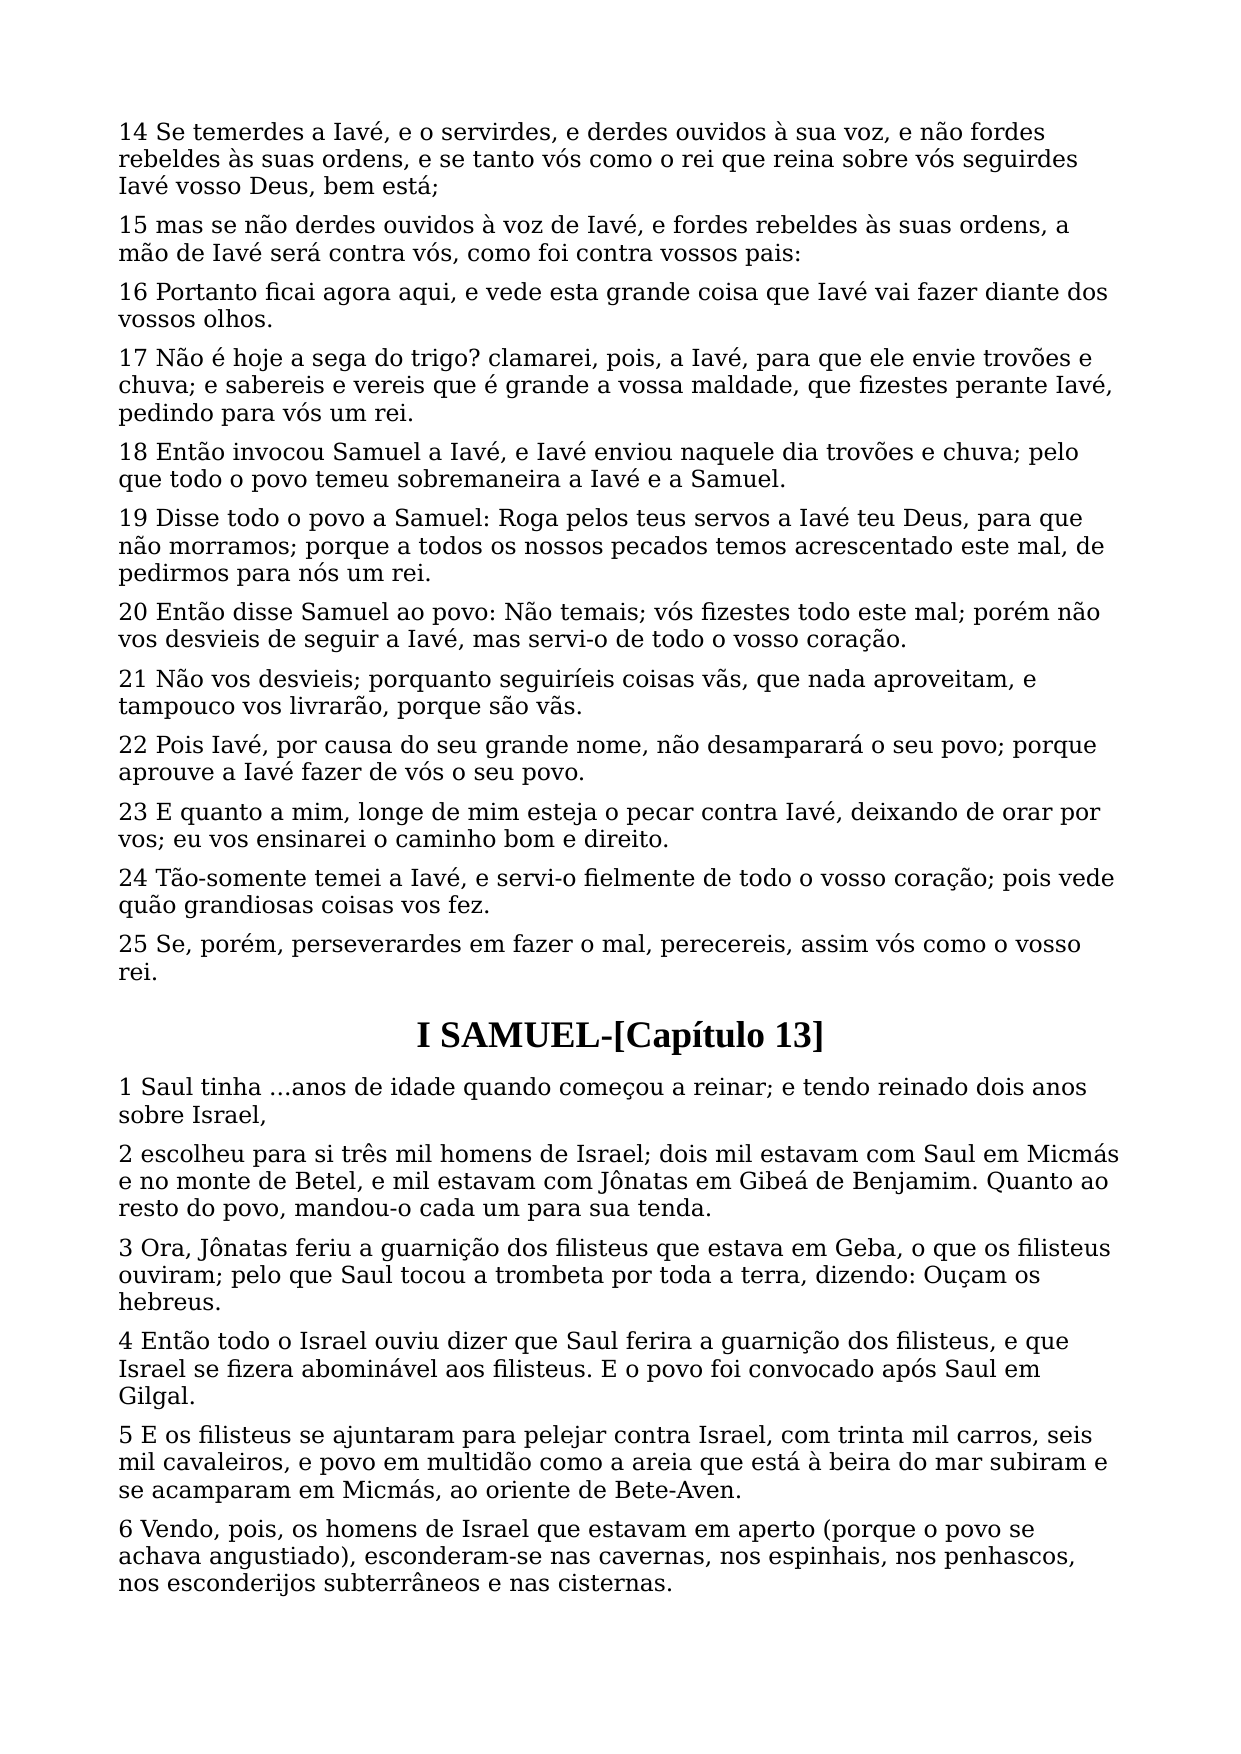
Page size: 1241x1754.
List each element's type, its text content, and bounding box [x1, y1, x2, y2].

text 16 Portanto ficai agora aqui, e vede esta grande coisa que Iavé vai fazer diante dos vossos olhos. [118, 278, 1122, 333]
text 14 Se temerdes a Iavé, e o servirdes, e derdes ouvidos à sua voz, e não fordes rebeldes às suas ordens, e se tanto vós como o rei que reina sobre vós seguirdes Iavé vosso Deus, bem está; [118, 118, 1122, 200]
text 25 Se, porém, perseverardes em fazer o mal, perecereis, assim vós como o vosso rei. [118, 931, 1122, 986]
text 24 Tão-somente temei a Iavé, e servi-o fielmente de todo o vosso coração; pois vede quão grandiosas coisas vos fez. [118, 864, 1122, 919]
text 18 Então invocou Samuel a Iavé, e Iavé enviou naquele dia trovões e chuva; pelo que todo o povo temeu sobremaneira a Iavé e a Samuel. [118, 438, 1122, 493]
text 15 mas se não derdes ouvidos à voz de Iavé, e fordes rebeldes às suas ordens, a mão de Iavé será contra vós, como foi contra vossos pais: [118, 212, 1122, 266]
text 21 Não vos desvieis; porquanto seguiríeis coisas vãs, que nada aproveitam, e tampouco vos livrarão, porque são vãs. [118, 665, 1122, 720]
text 23 E quanto a mim, longe de mim esteja o pecar contra Iavé, deixando de orar por vos; eu vos ensinarei o caminho bom e direito. [118, 798, 1122, 853]
text 19 Disse todo o povo a Samuel: Roga pelos teus servos a Iavé teu Deus, para que não morramos; porque a todos os nossos pecados temos acrescentado este mal, de pedirmos para nós um rei. [118, 505, 1122, 587]
text 20 Então disse Samuel ao povo: Não temais; vós fizestes todo este mal; porém não vos desvieis de seguir a Iavé, mas servi-o de todo o vosso coração. [118, 599, 1122, 653]
text 17 Não é hoje a sega do trigo? clamarei, pois, a Iavé, para que ele envie trovões e chuva; e sabereis e vereis que é grande a vossa maldade, que fizestes perante Iavé, pedindo para vós um rei. [118, 345, 1122, 427]
subtitle I SAMUEL-[Capítulo 13] [118, 1012, 1122, 1056]
text 5 E os filisteus se ajuntaram para pelejar contra Israel, com trinta mil carros, seis mil cavaleiros, e povo em multidão como a areia que está à beira do mar subiram e se acamparam em Micmás, ao oriente de Bete-Aven. [118, 1422, 1122, 1503]
text 2 escolheu para si três mil homens de Israel; dois mil estavam com Saul em Micmás e no monte de Betel, e mil estavam com Jônatas em Gibeá de Benjamim. Quanto ao resto do povo, mandou-o cada um para sua tenda. [118, 1140, 1122, 1222]
text 3 Ora, Jônatas feriu a guarnição dos filisteus que estava em Geba, o que os filisteus ouviram; pelo que Saul tocou a trombeta por toda a terra, dizendo: Ouçam os hebreus. [118, 1234, 1122, 1316]
text 4 Então todo o Israel ouviu dizer que Saul ferira a guarnição dos filisteus, e que Israel se fizera abominável aos filisteus. E o povo foi convocado após Saul em Gilgal. [118, 1328, 1122, 1410]
text 22 Pois Iavé, por causa do seu grande nome, não desamparará o seu povo; porque aprouve a Iavé fazer de vós o seu povo. [118, 732, 1122, 786]
text 1 Saul tinha ...anos de idade quando começou a reinar; e tendo reinado dois anos sobre Israel, [118, 1074, 1122, 1128]
text 6 Vendo, pois, os homens de Israel que estavam em aperto (porque o povo se achava angustiado), esconderam-se nas cavernas, nos espinhais, nos penhascos, nos esconderijos subterrâneos e nas cisternas. [118, 1515, 1122, 1597]
